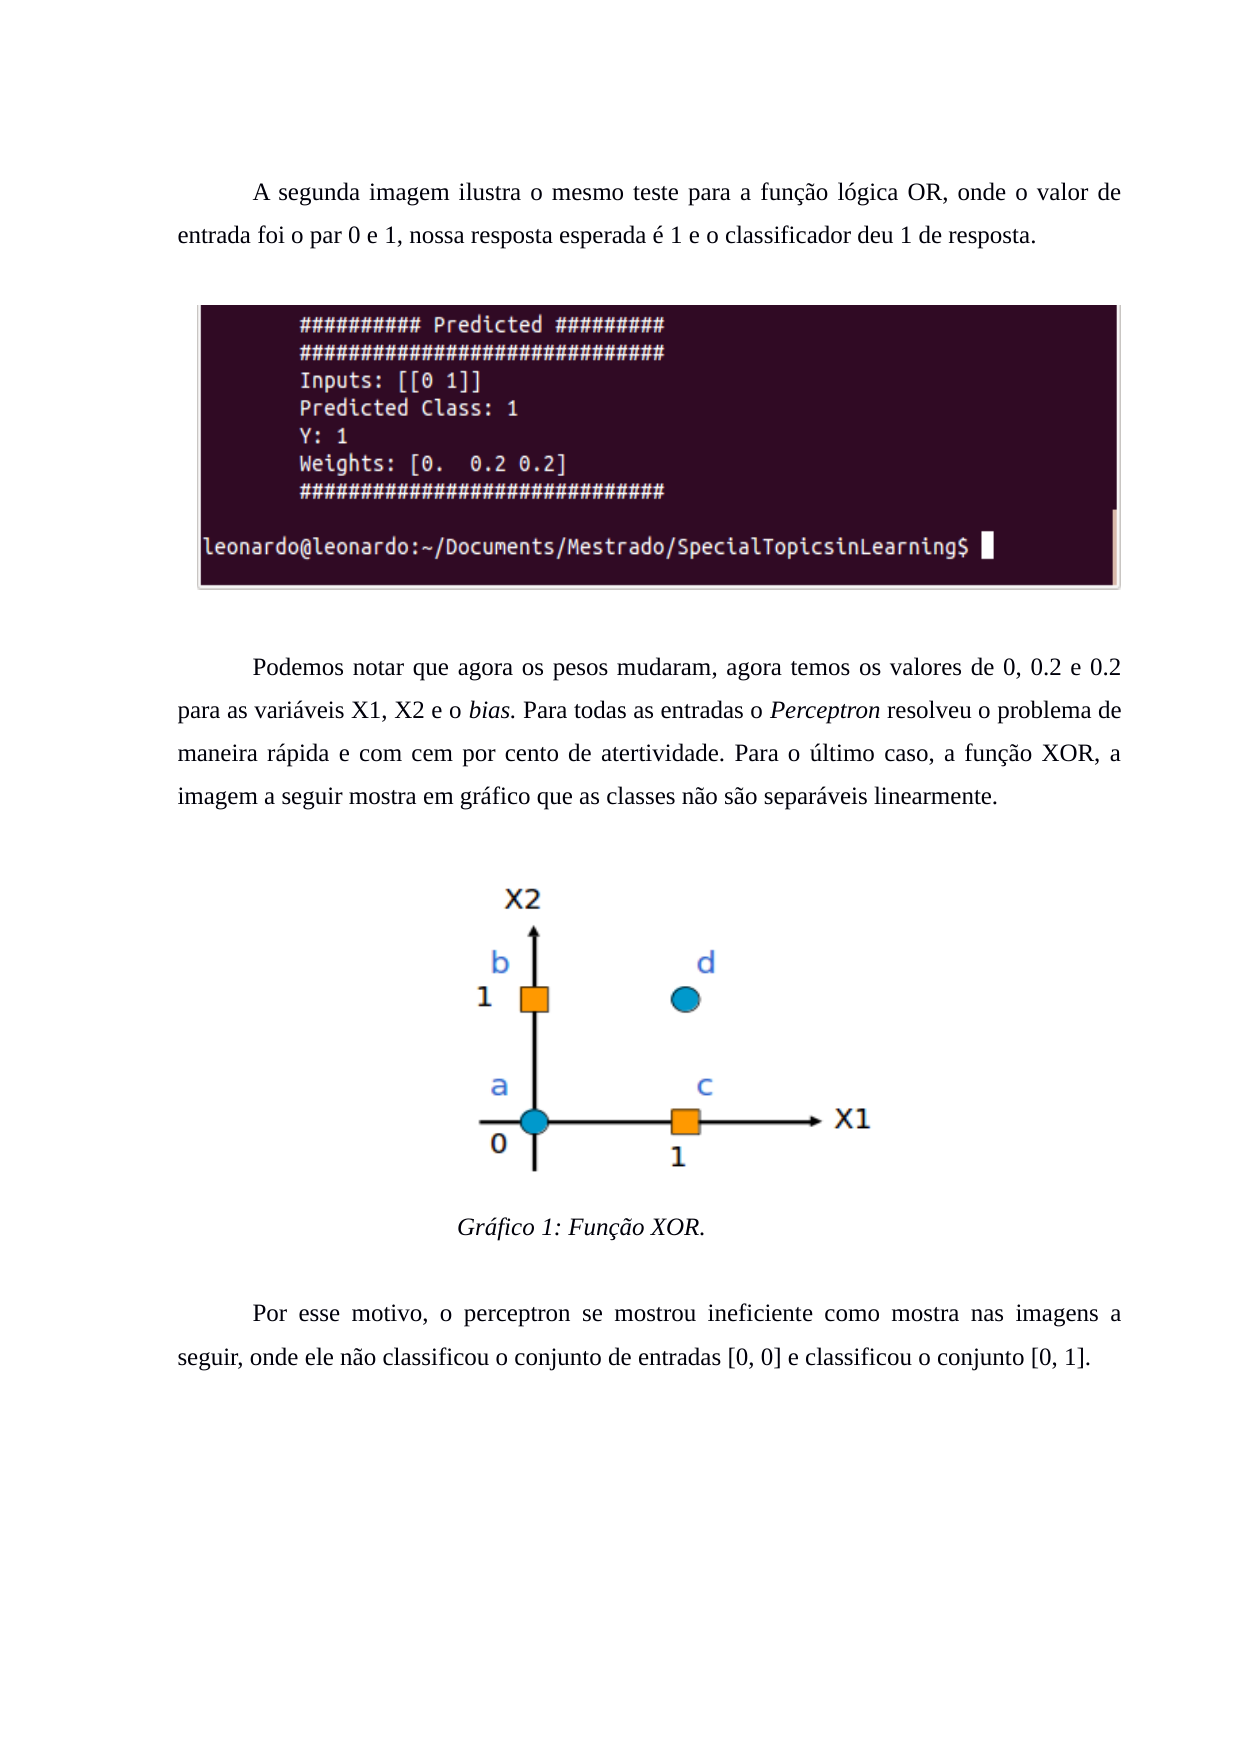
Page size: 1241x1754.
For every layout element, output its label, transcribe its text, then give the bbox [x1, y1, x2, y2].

text A segunda imagem ilustra o mesmo teste para a função lógica OR, onde o valor de entrada foi o par 0 e 1, nossa resposta esperada é 1 e o classificador deu 1 de resposta. [177, 177, 1122, 249]
text Podemos notar que agora os pesos mudaram, agora temos os valores de 0, 0.2 e 0.2 para as variáveis X1, X2 e o bias. Para todas as entradas o Perceptron resolveu o problema de maneira rápida e com cem por cento de atertividade. Para o último caso, a função XOR, a imagem a seguir mostra em gráfico que as classes não são separáveis linearmente. [177, 652, 1122, 810]
picture [197, 305, 1121, 590]
text Por esse motivo, o perceptron se mostrou ineficiente como mostra nas imagens a seguir, onde ele não classificou o conjunto de entradas [0, 0] e classificou o conjunto [0, 1]. [177, 1298, 1122, 1370]
text Gráfico 1: Função XOR. [457, 1198, 898, 1241]
picture [456, 881, 899, 1198]
